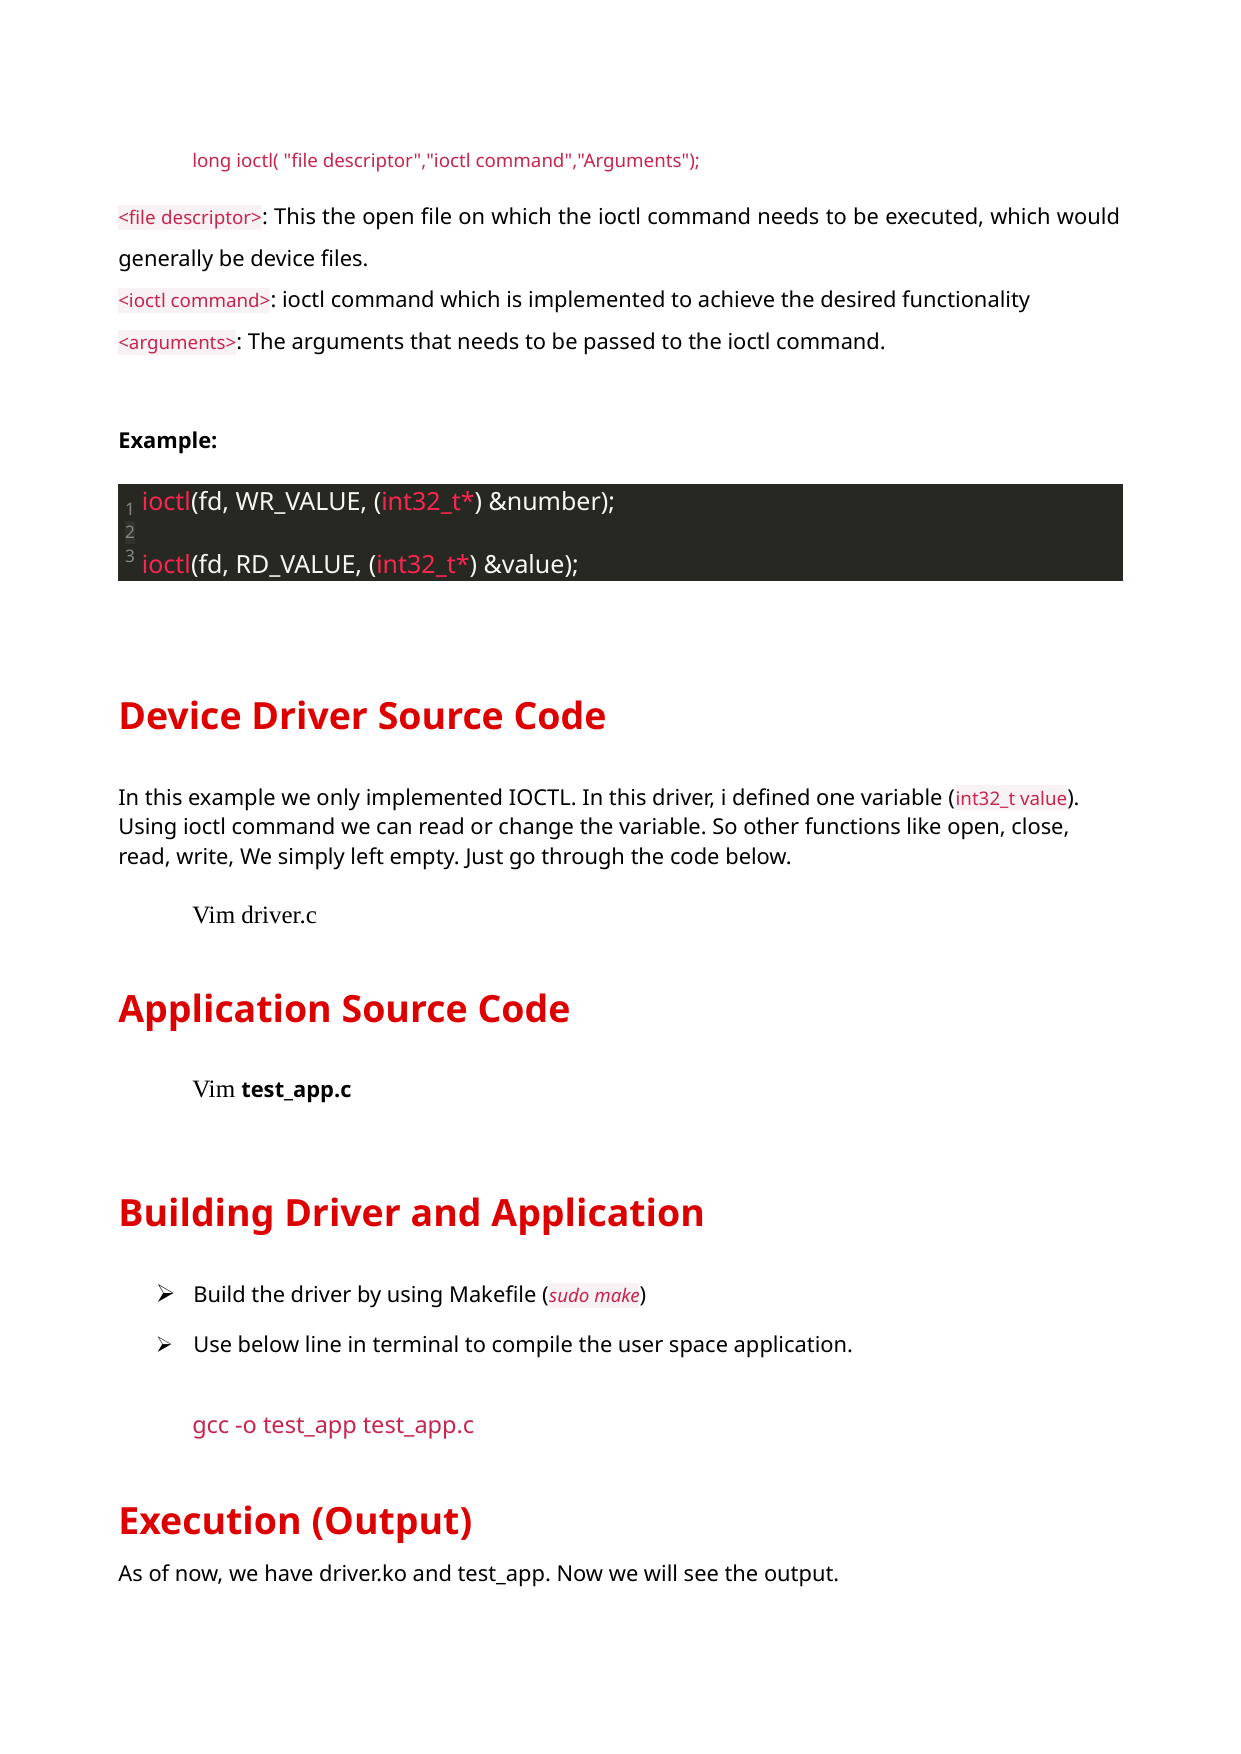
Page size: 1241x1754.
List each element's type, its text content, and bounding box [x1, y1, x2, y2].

text <ioctl command>: ioctl command which is implemented to achieve the desired functionality [118, 284, 1122, 314]
text Example: [118, 425, 1122, 455]
text <file descriptor>: This the open file on which the ioctl command needs to be executed, which would generally be device files. [118, 201, 1122, 273]
text gcc -o test_app test_app.c [118, 1408, 1122, 1440]
list Use below line in terminal to compile the user space application. [156, 1329, 1122, 1359]
subtitle Execution (Output) [118, 1494, 1122, 1545]
text As of now, we have driver.ko and test_app. Now we will see the output. [118, 1558, 1122, 1587]
text In this example we only implemented IOCTL. In this driver, i defined one variable (int32_t value). Using ioctl command we can read or change the variable. So other functions like open, close, read, write, We simply left empty. Just go through the code below. [118, 782, 1122, 871]
table_header 1 2 3 [118, 484, 142, 581]
text long ioctl( "file descriptor","ioctl command","Arguments"); [118, 147, 1122, 172]
text <arguments>: The arguments that needs to be passed to the ioctl command. [118, 326, 1122, 356]
subtitle Application Source Code [118, 982, 1122, 1033]
subtitle Building Driver and Application [118, 1187, 1122, 1238]
text Vim driver.c [118, 900, 1122, 928]
list Build the driver by using Makefile (sudo make) [156, 1279, 1122, 1309]
subtitle Device Driver Source Code [118, 689, 1122, 740]
text Vim test_app.c [118, 1074, 1122, 1104]
